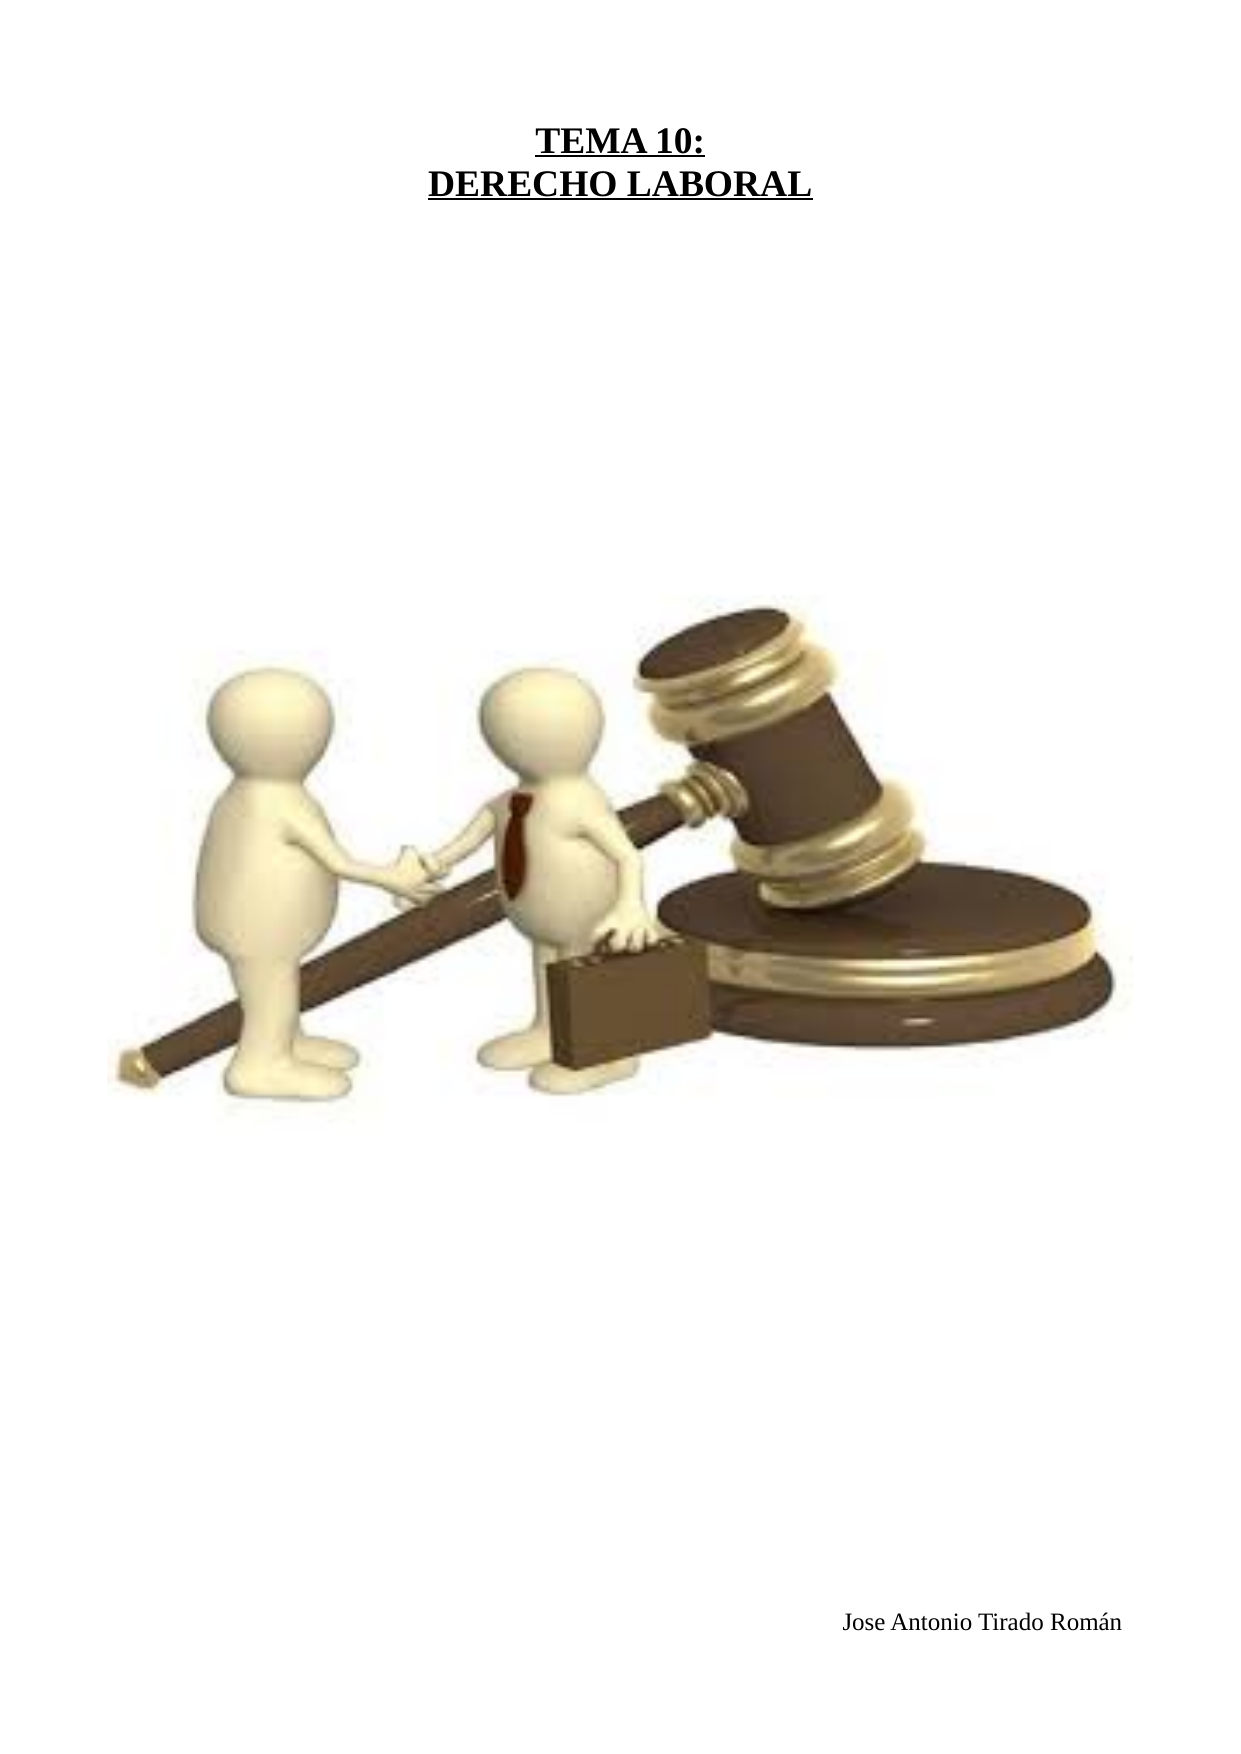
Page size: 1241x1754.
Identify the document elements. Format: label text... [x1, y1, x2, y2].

text TEMA 10: [118, 118, 1122, 161]
text DERECHO LABORAL [118, 161, 1122, 204]
picture [107, 541, 1134, 1131]
